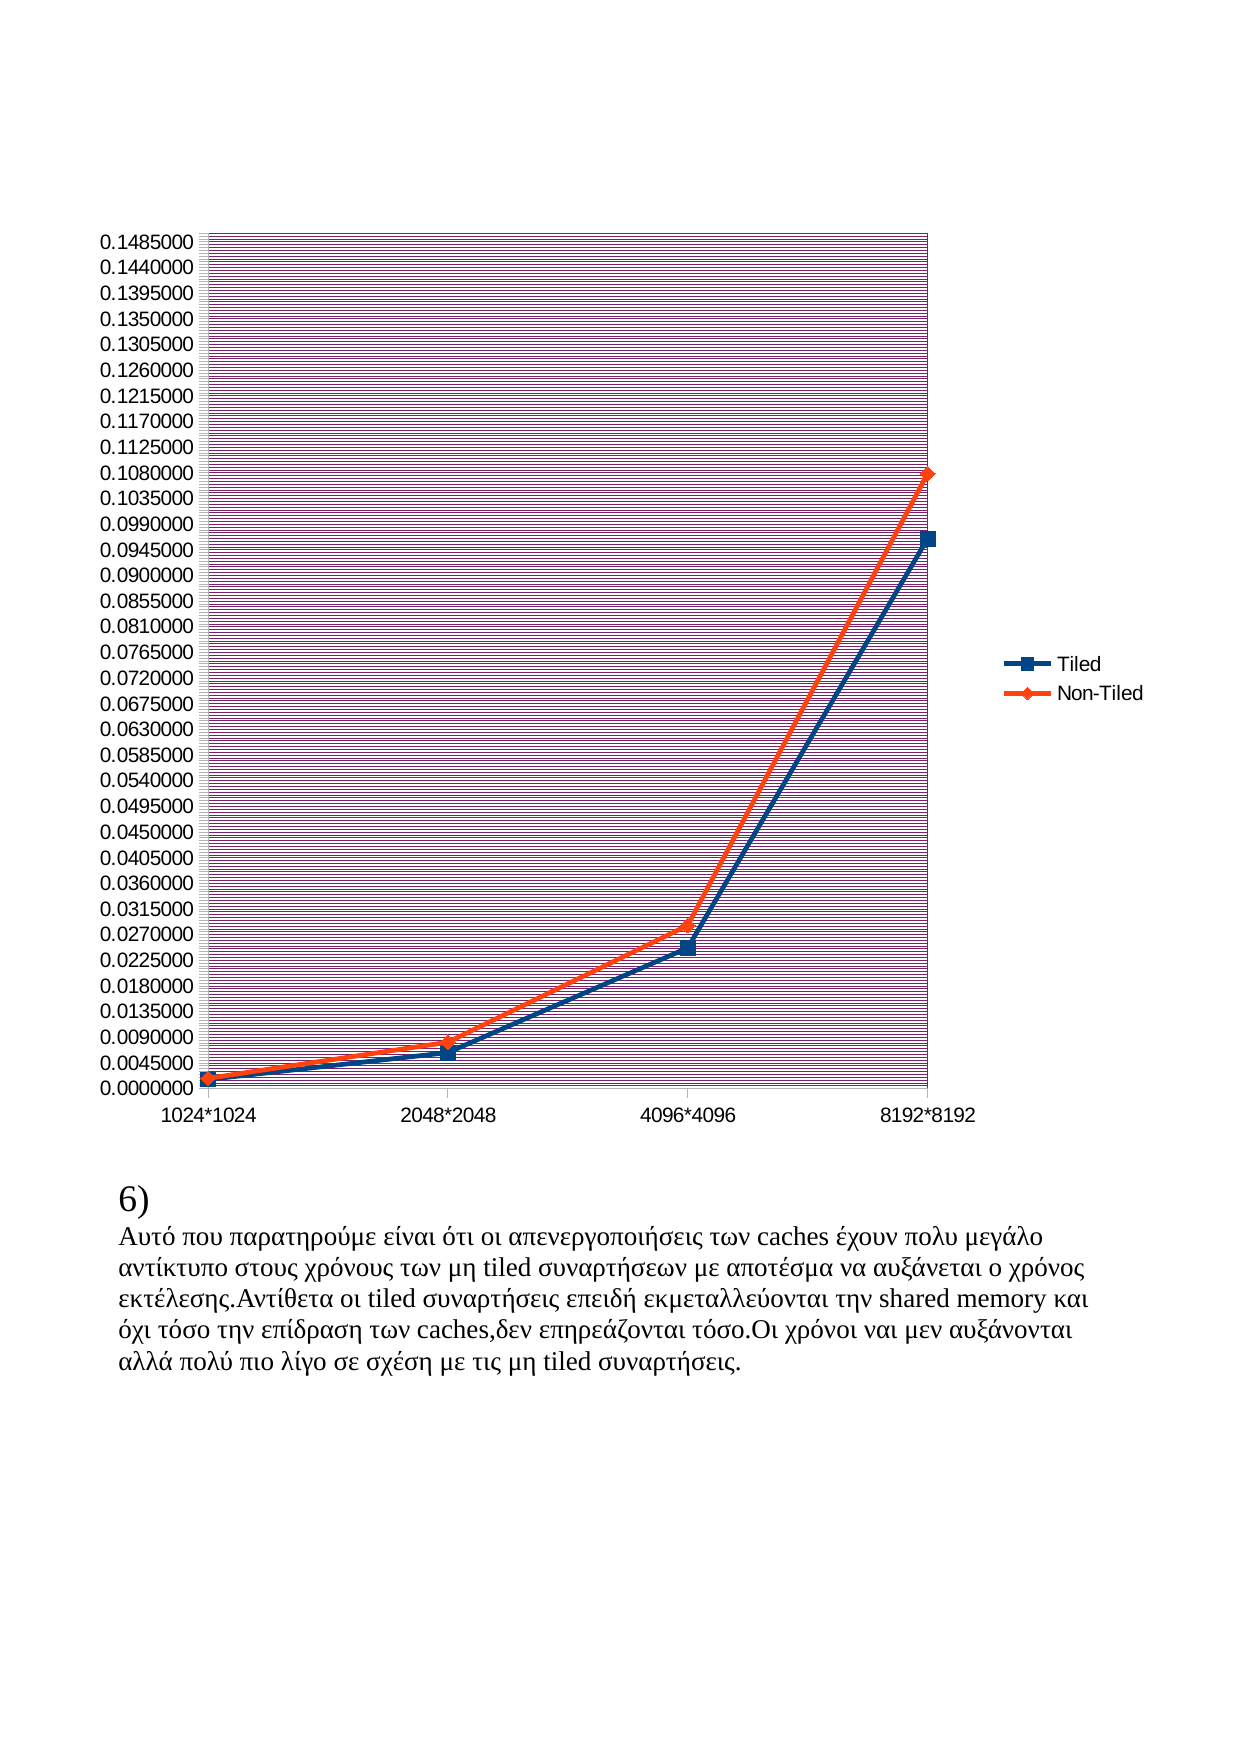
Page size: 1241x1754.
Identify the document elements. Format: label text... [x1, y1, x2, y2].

text Αυτό που παρατηρούμε είναι ότι οι απενεργοποιήσεις των caches έχουν πολυ μεγάλο αντίκτυπο στους χρόνους των μη tiled συναρτήσεων με αποτέσμα να αυξάνεται ο χρόνος εκτέλεσης.Αντίθετα οι tiled συναρτήσεις επειδή εκμεταλλεύονται την shared memory και όχι τόσο την επίδραση των caches,δεν επηρεάζονται τόσο.Οι χρόνοι ναι μεν αυξάνονται αλλά πολύ πιο λίγο σε σχέση με τις μη tiled συναρτήσεις. [118, 1220, 1122, 1376]
text 6) [118, 1177, 1122, 1220]
